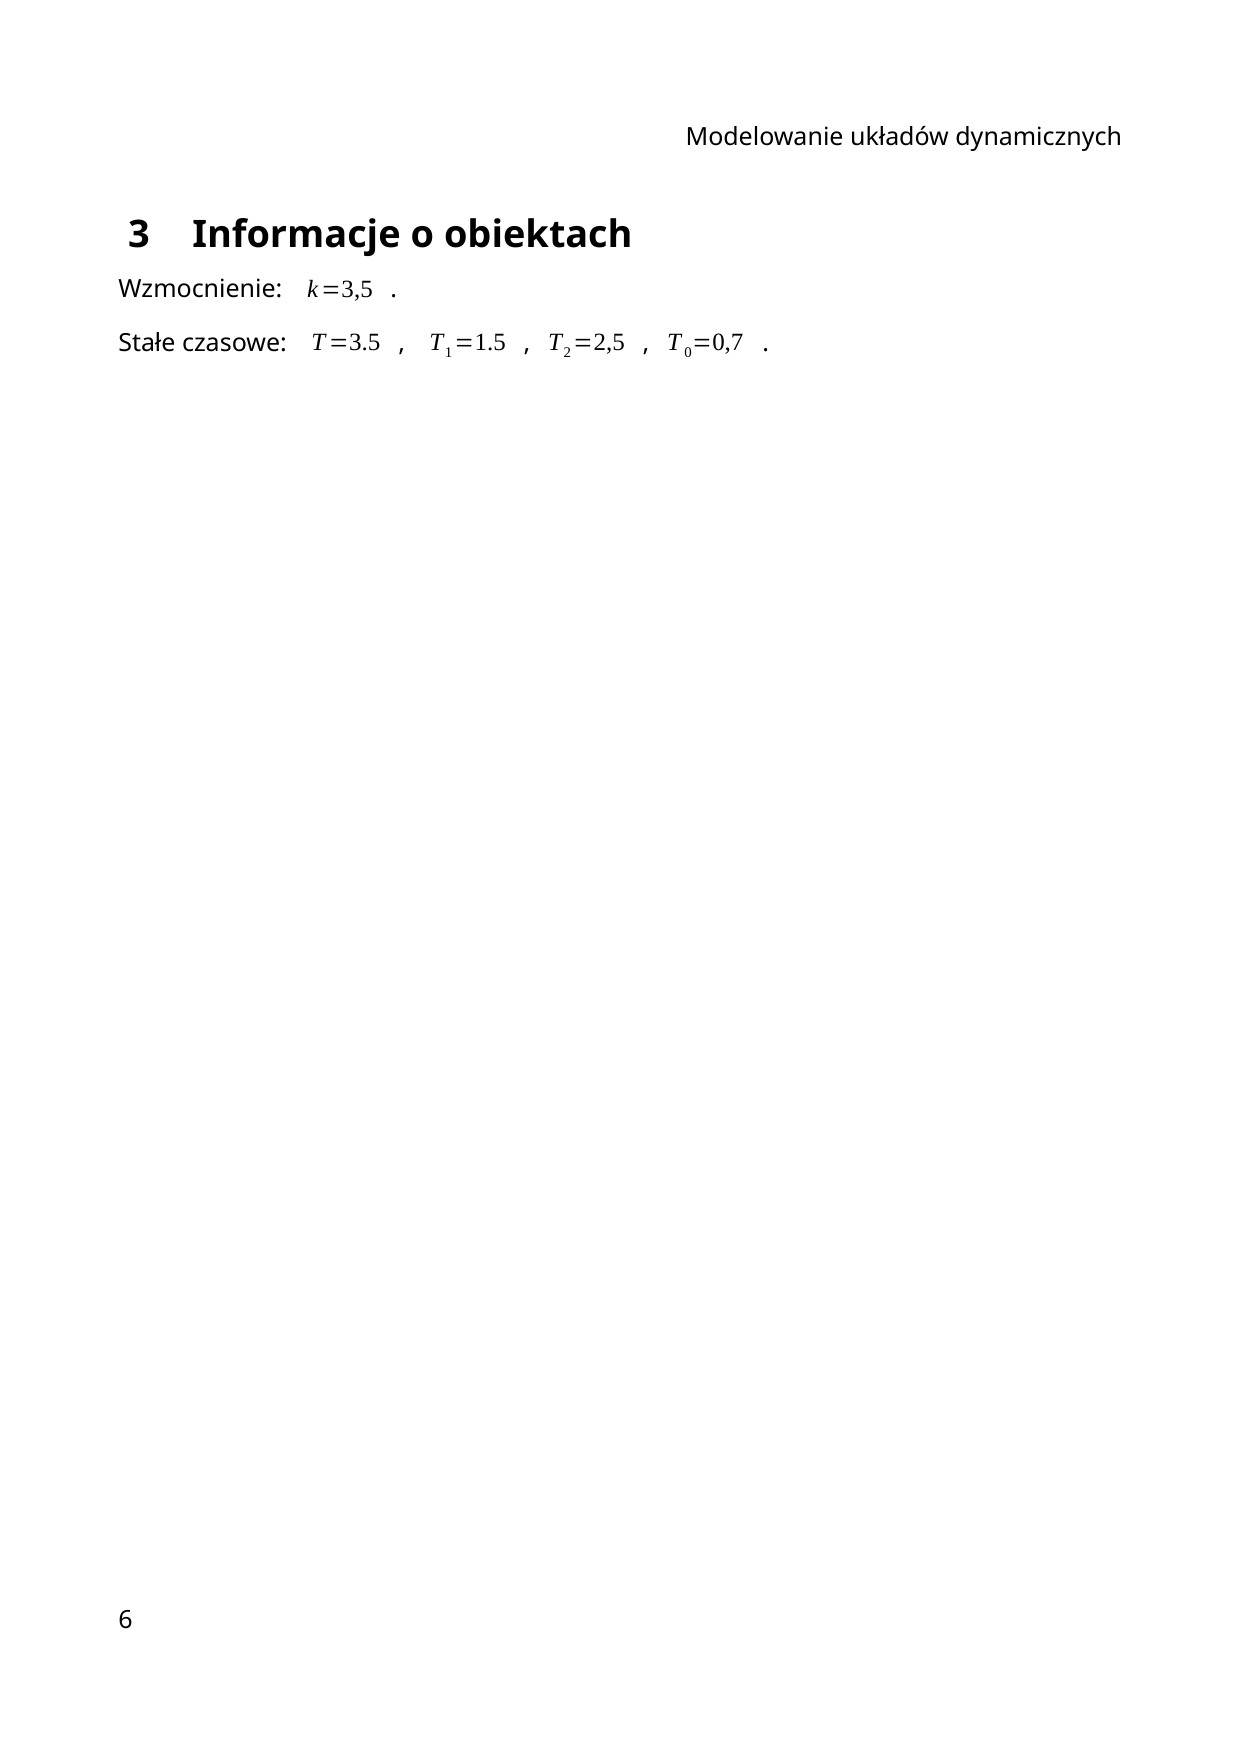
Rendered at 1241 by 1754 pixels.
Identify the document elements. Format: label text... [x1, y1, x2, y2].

text Wzmocnienie: . [118, 271, 1122, 305]
subtitle Informacje o obiektach [118, 207, 1122, 258]
text Stałe czasowe: , ,,. [118, 324, 1122, 360]
